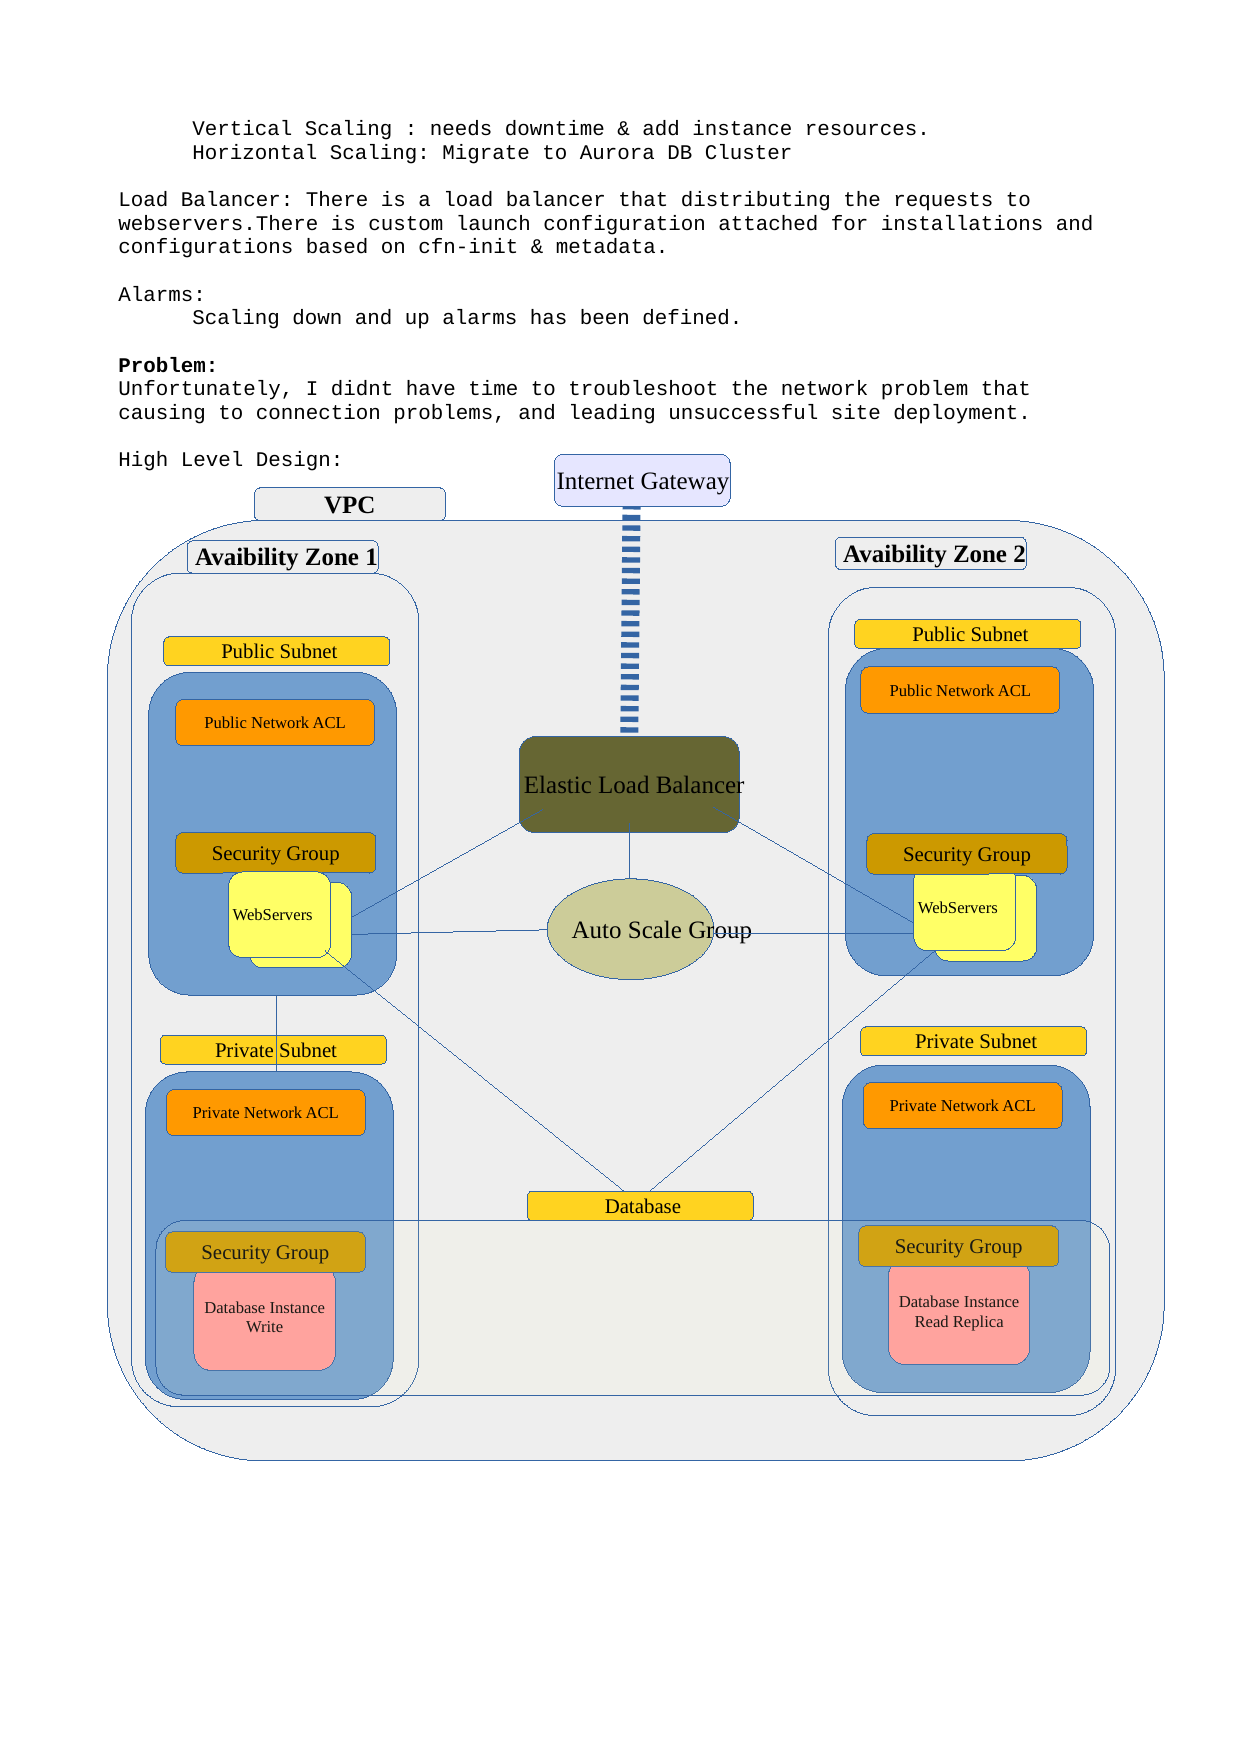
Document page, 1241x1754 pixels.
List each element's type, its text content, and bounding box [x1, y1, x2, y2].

text Horizontal Scaling: Migrate to Aurora DB Cluster [118, 142, 1122, 165]
text Scaling down and up alarms has been defined. [118, 307, 1122, 331]
text Problem: [118, 354, 1122, 378]
text Unfortunately, I didnt have time to troubleshoot the network problem that causing to connection problems, and leading unsuccessful site deployment. [118, 378, 1122, 426]
text High Level Design: [118, 449, 1122, 473]
text Load Balancer: There is a load balancer that distributing the requests to webservers.There is custom launch configuration attached for installations and configurations based on cfn-init & metadata. [118, 189, 1122, 260]
text Vertical Scaling : needs downtime & add instance resources. [118, 118, 1122, 142]
text Alarms: [118, 284, 1122, 307]
